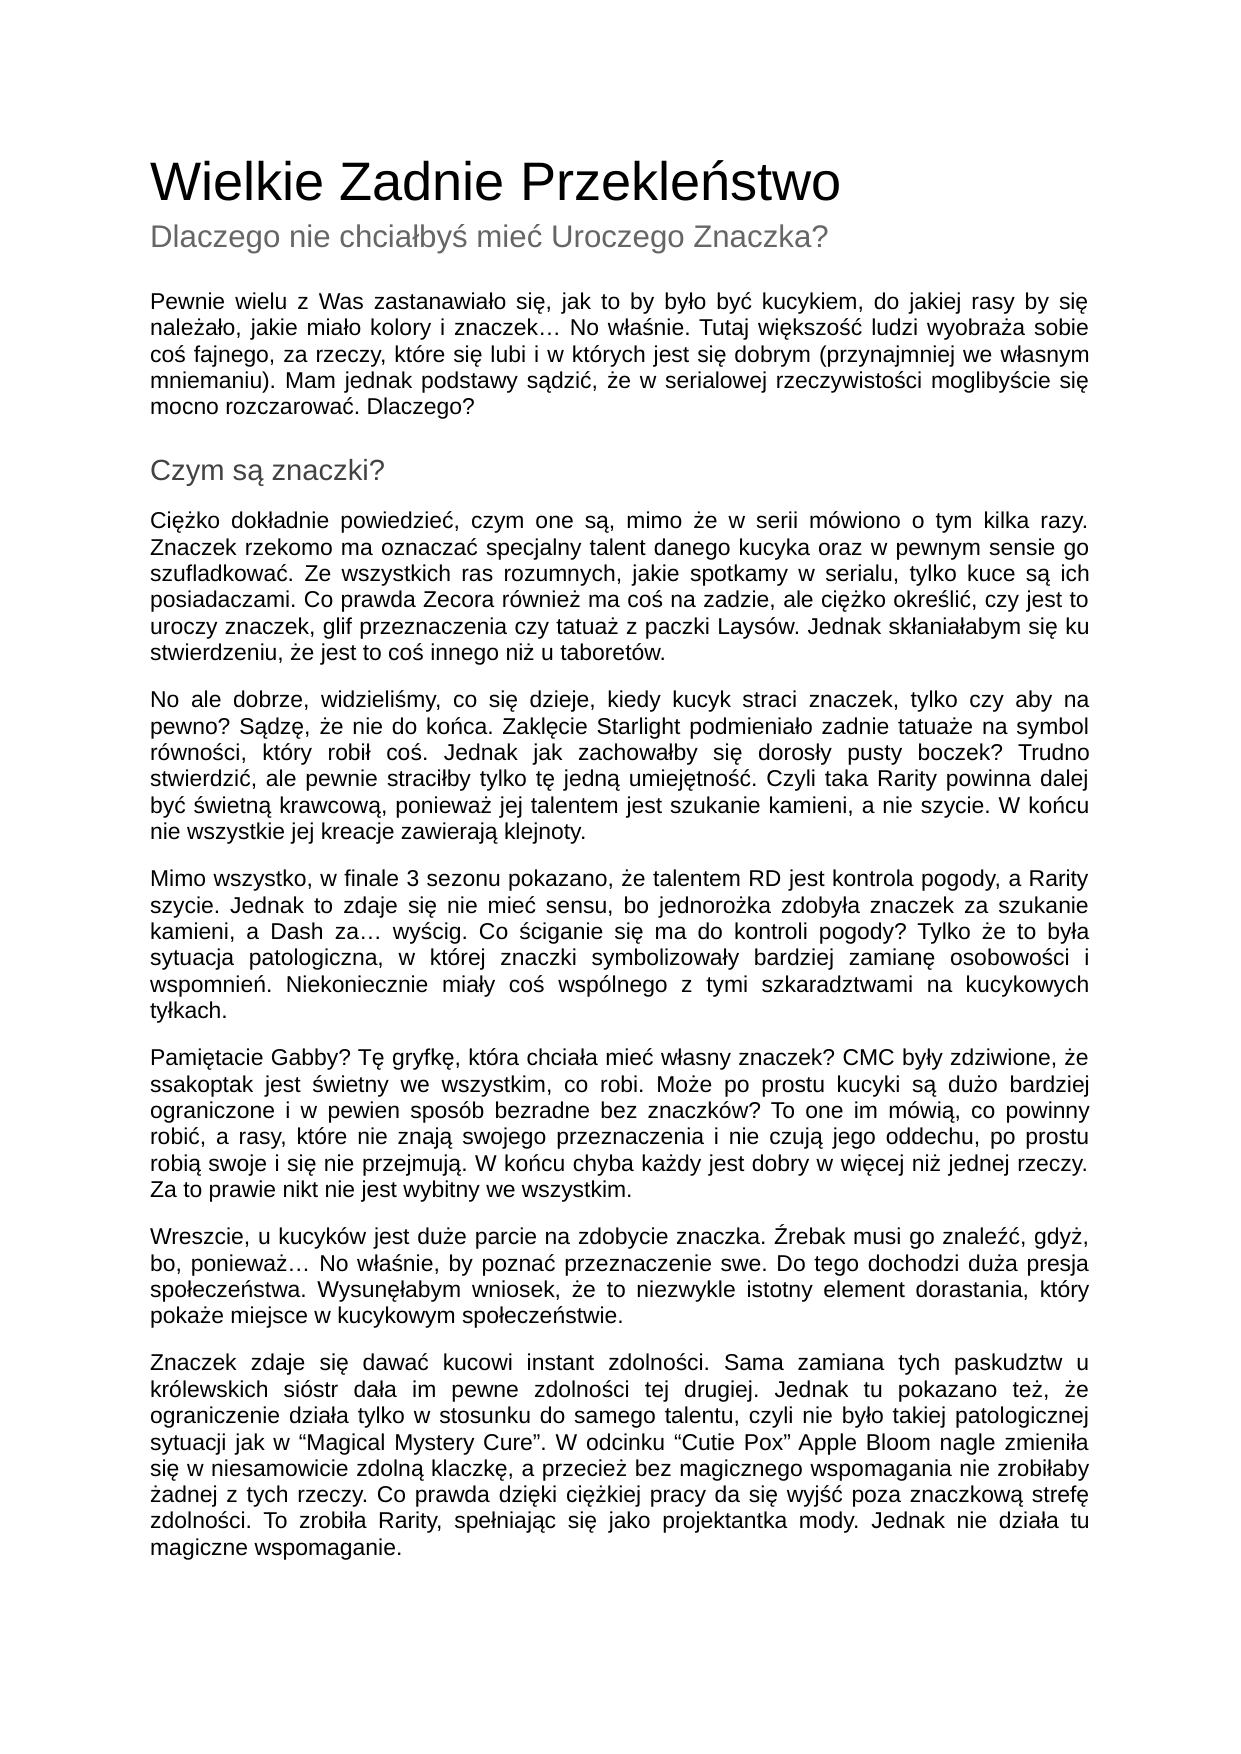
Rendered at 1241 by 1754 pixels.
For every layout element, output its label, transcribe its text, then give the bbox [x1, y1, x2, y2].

title Wielkie Zadnie Przekleństwo [150, 150, 1090, 212]
subtitle Dlaczego nie chciałbyś mieć Uroczego Znaczka? [150, 218, 1090, 254]
text Ciężko dokładnie powiedzieć, czym one są, mimo że w serii mówiono o tym kilka razy. Znaczek rzekomo ma oznaczać specjalny talent danego kucyka oraz w pewnym sensie go szufladkować. Ze wszystkich ras rozumnych, jakie spotkamy w serialu, tylko kuce są ich posiadaczami. Co prawda Zecora również ma coś na zadzie, ale ciężko określić, czy jest to uroczy znaczek, glif przeznaczenia czy tatuaż z paczki Laysów. Jednak skłaniałabym się ku stwierdzeniu, że jest to coś innego niż u taboretów. [150, 507, 1090, 665]
text Pewnie wielu z Was zastanawiało się, jak to by było być kucykiem, do jakiej rasy by się należało, jakie miało kolory i znaczek… No właśnie. Tutaj większość ludzi wyobraża sobie coś fajnego, za rzeczy, które się lubi i w których jest się dobrym (przynajmniej we własnym mniemaniu). Mam jednak podstawy sądzić, że w serialowej rzeczywistości moglibyście się mocno rozczarować. Dlaczego? [150, 288, 1090, 419]
text Znaczek zdaje się dawać kucowi instant zdolności. Sama zamiana tych paskudztw u królewskich sióstr dała im pewne zdolności tej drugiej. Jednak tu pokazano też, że ograniczenie działa tylko w stosunku do samego talentu, czyli nie było takiej patologicznej sytuacji jak w “Magical Mystery Cure”. W odcinku “Cutie Pox” Apple Bloom nagle zmieniła się w niesamowicie zdolną klaczkę, a przecież bez magicznego wspomagania nie zrobiłaby żadnej z tych rzeczy. Co prawda dzięki ciężkiej pracy da się wyjść poza znaczkową strefę zdolności. To zrobiła Rarity, spełniając się jako projektantka mody. Jednak nie działa tu magiczne wspomaganie. [150, 1349, 1090, 1560]
text Pamiętacie Gabby? Tę gryfkę, która chciała mieć własny znaczek? CMC były zdziwione, że ssakoptak jest świetny we wszystkim, co robi. Może po prostu kucyki są dużo bardziej ograniczone i w pewien sposób bezradne bez znaczków? To one im mówią, co powinny robić, a rasy, które nie znają swojego przeznaczenia i nie czują jego oddechu, po prostu robią swoje i się nie przejmują. W końcu chyba każdy jest dobry w więcej niż jednej rzeczy. Za to prawie nikt nie jest wybitny we wszystkim. [150, 1044, 1090, 1202]
text No ale dobrze, widzieliśmy, co się dzieje, kiedy kucyk straci znaczek, tylko czy aby na pewno? Sądzę, że nie do końca. Zaklęcie Starlight podmieniało zadnie tatuaże na symbol równości, który robił coś. Jednak jak zachowałby się dorosły pusty boczek? Trudno stwierdzić, ale pewnie straciłby tylko tę jedną umiejętność. Czyli taka Rarity powinna dalej być świetną krawcową, ponieważ jej talentem jest szukanie kamieni, a nie szycie. W końcu nie wszystkie jej kreacje zawierają klejnoty. [150, 686, 1090, 844]
text Wreszcie, u kucyków jest duże parcie na zdobycie znaczka. Źrebak musi go znaleźć, gdyż, bo, ponieważ… No właśnie, by poznać przeznaczenie swe. Do tego dochodzi duża presja społeczeństwa. Wysunęłabym wniosek, że to niezwykle istotny element dorastania, który pokaże miejsce w kucykowym społeczeństwie. [150, 1223, 1090, 1328]
text Mimo wszystko, w finale 3 sezonu pokazano, że talentem RD jest kontrola pogody, a Rarity szycie. Jednak to zdaje się nie mieć sensu, bo jednorożka zdobyła znaczek za szukanie kamieni, a Dash za… wyścig. Co ściganie się ma do kontroli pogody? Tylko że to była sytuacja patologiczna, w której znaczki symbolizowały bardziej zamianę osobowości i wspomnień. Niekoniecznie miały coś wspólnego z tymi szkaradztwami na kucykowych tyłkach. [150, 865, 1090, 1023]
subtitle Czym są znaczki? [150, 453, 1090, 486]
